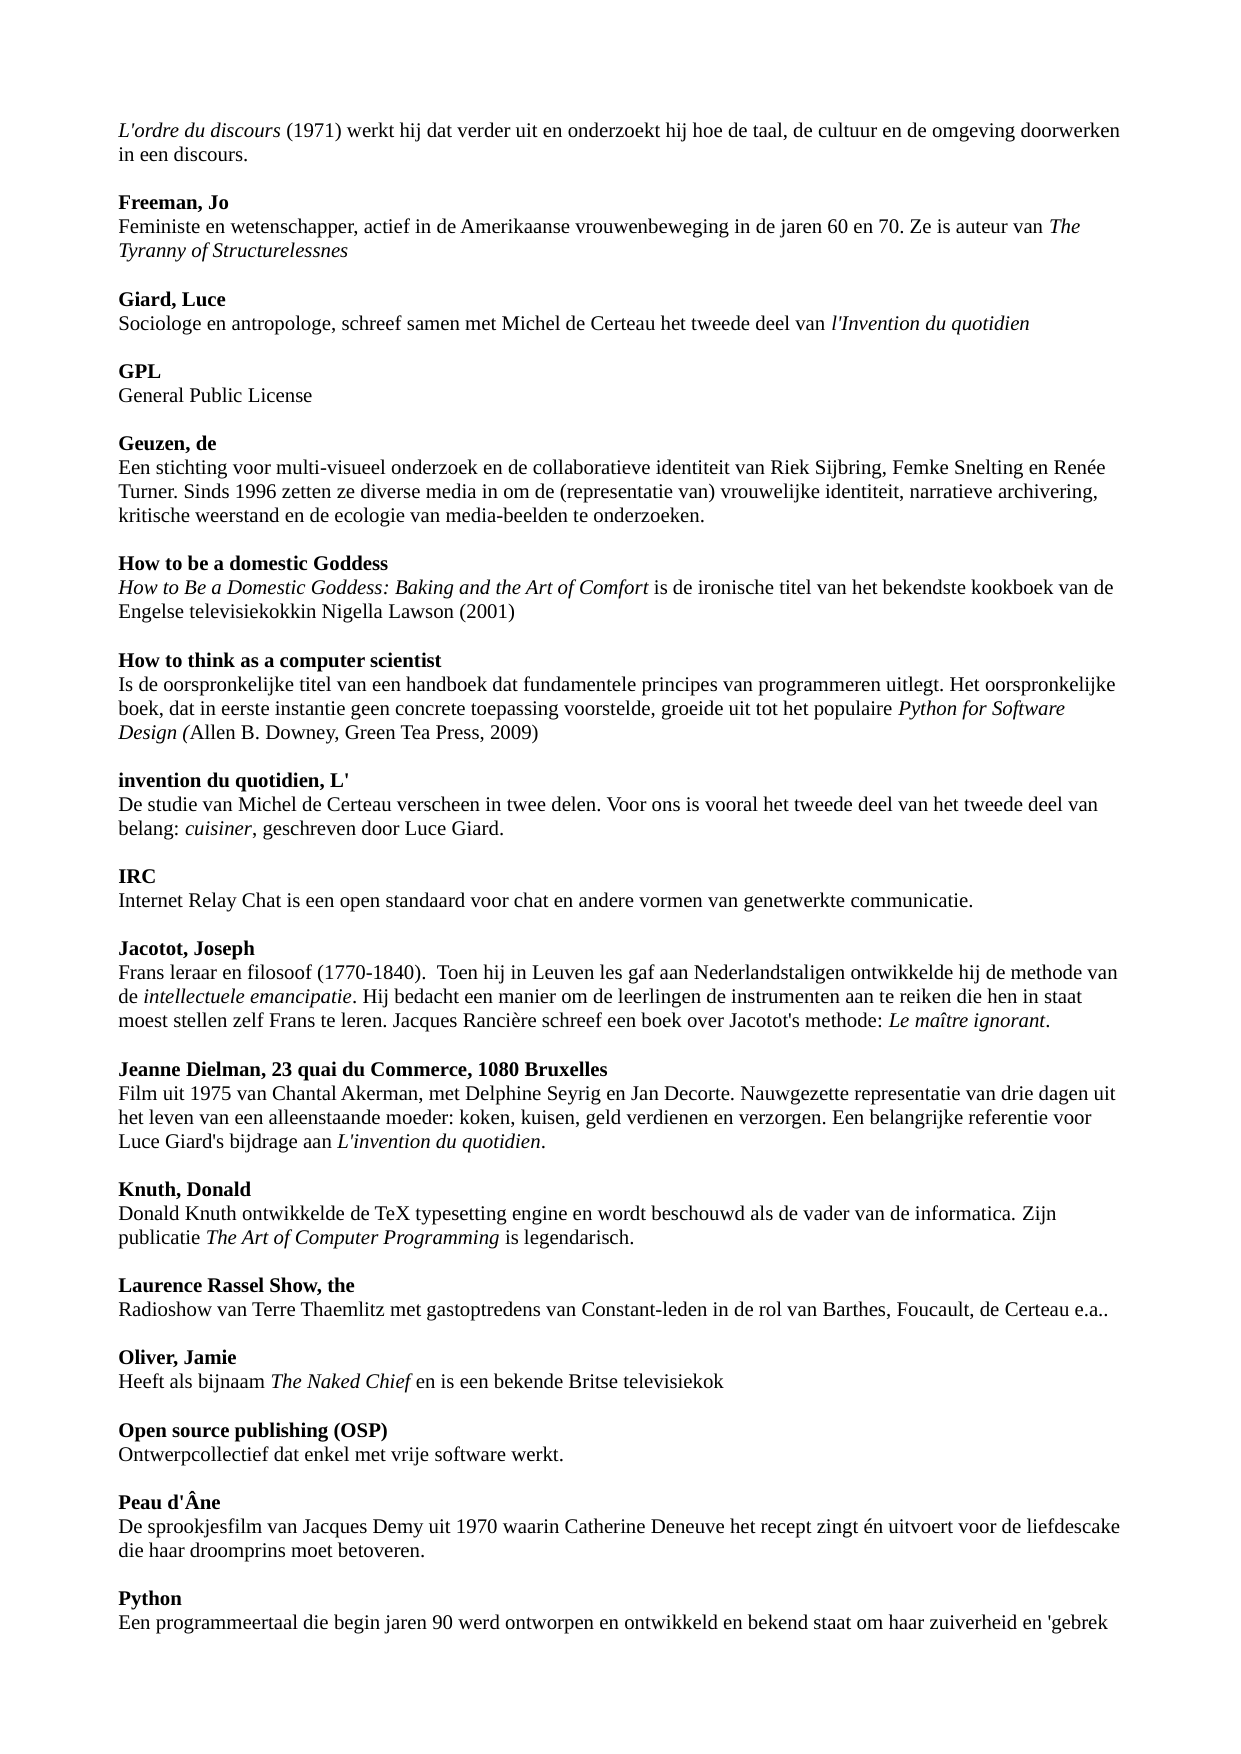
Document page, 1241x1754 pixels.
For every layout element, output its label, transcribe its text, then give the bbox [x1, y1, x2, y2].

text invention du quotidien, L' [118, 768, 1122, 792]
text Oliver, Jamie [118, 1345, 1122, 1369]
text Giard, Luce [118, 287, 1122, 311]
text How to think as a computer scientist [118, 647, 1122, 672]
text How to be a domestic Goddess [118, 551, 1122, 575]
text GPL [118, 359, 1122, 383]
text Feministe en wetenschapper, actief in de Amerikaanse vrouwenbeweging in de jaren 60 en 70. Ze is auteur van The Tyranny of Structurelessnes [118, 214, 1122, 262]
text How to Be a Domestic Goddess: Baking and the Art of Comfort is de ironische titel van het bekendste kookboek van de Engelse televisiekokkin Nigella Lawson (2001) [118, 575, 1122, 623]
text Geuzen, de [118, 431, 1122, 455]
text Is de oorspronkelijke titel van een handboek dat fundamentele principes van programmeren uitlegt. Het oorspronkelijke boek, dat in eerste instantie geen concrete toepassing voorstelde, groeide uit tot het populaire Python for Software Design (Allen B. Downey, Green Tea Press, 2009) [118, 672, 1122, 744]
text Heeft als bijnaam The Naked Chief en is een bekende Britse televisiekok [118, 1369, 1122, 1393]
text Jeanne Dielman, 23 quai du Commerce, 1080 Bruxelles [118, 1057, 1122, 1081]
text General Public License [118, 383, 1122, 407]
text Sociologe en antropologe, schreef samen met Michel de Certeau het tweede deel van l'Invention du quotidien [118, 311, 1122, 335]
text L'ordre du discours (1971) werkt hij dat verder uit en onderzoekt hij hoe de taal, de cultuur en de omgeving doorwerken in een discours. [118, 118, 1122, 166]
text Laurence Rassel Show, the [118, 1273, 1122, 1297]
text Python [118, 1586, 1122, 1610]
text De sprookjesfilm van Jacques Demy uit 1970 waarin Catherine Deneuve het recept zingt én uitvoert voor de liefdescake die haar droomprins moet betoveren. [118, 1514, 1122, 1562]
text Donald Knuth ontwikkelde de TeX typesetting engine en wordt beschouwd als de vader van de informatica. Zijn publicatie The Art of Computer Programming is legendarisch. [118, 1201, 1122, 1249]
text IRC [118, 864, 1122, 888]
text Een programmeertaal die begin jaren 90 werd ontworpen en ontwikkeld en bekend staat om haar zuiverheid en 'gebrek [118, 1610, 1122, 1634]
text Jacotot, Joseph [118, 936, 1122, 960]
text Freeman, Jo [118, 190, 1122, 214]
text De studie van Michel de Certeau verscheen in twee delen. Voor ons is vooral het tweede deel van het tweede deel van belang: cuisiner, geschreven door Luce Giard. [118, 792, 1122, 840]
text Internet Relay Chat is een open standaard voor chat en andere vormen van genetwerkte communicatie. [118, 888, 1122, 912]
text Ontwerpcollectief dat enkel met vrije software werkt. [118, 1442, 1122, 1466]
text Open source publishing (OSP) [118, 1417, 1122, 1442]
text Film uit 1975 van Chantal Akerman, met Delphine Seyrig en Jan Decorte. Nauwgezette representatie van drie dagen uit het leven van een alleenstaande moeder: koken, kuisen, geld verdienen en verzorgen. Een belangrijke referentie voor Luce Giard's bijdrage aan L'invention du quotidien. [118, 1081, 1122, 1153]
text Peau d'Âne [118, 1490, 1122, 1514]
text Radioshow van Terre Thaemlitz met gastoptredens van Constant-leden in de rol van Barthes, Foucault, de Certeau e.a.. [118, 1297, 1122, 1321]
text Een stichting voor multi-visueel onderzoek en de collaboratieve identiteit van Riek Sijbring, Femke Snelting en Renée Turner. Sinds 1996 zetten ze diverse media in om de (representatie van) vrouwelijke identiteit, narratieve archivering, kritische weerstand en de ecologie van media-beelden te onderzoeken. [118, 455, 1122, 527]
text Knuth, Donald [118, 1177, 1122, 1201]
text Frans leraar en filosoof (1770-1840). Toen hij in Leuven les gaf aan Nederlandstaligen ontwikkelde hij de methode van de intellectuele emancipatie. Hij bedacht een manier om de leerlingen de instrumenten aan te reiken die hen in staat moest stellen zelf Frans te leren. Jacques Rancière schreef een boek over Jacotot's methode: Le maître ignorant. [118, 960, 1122, 1032]
